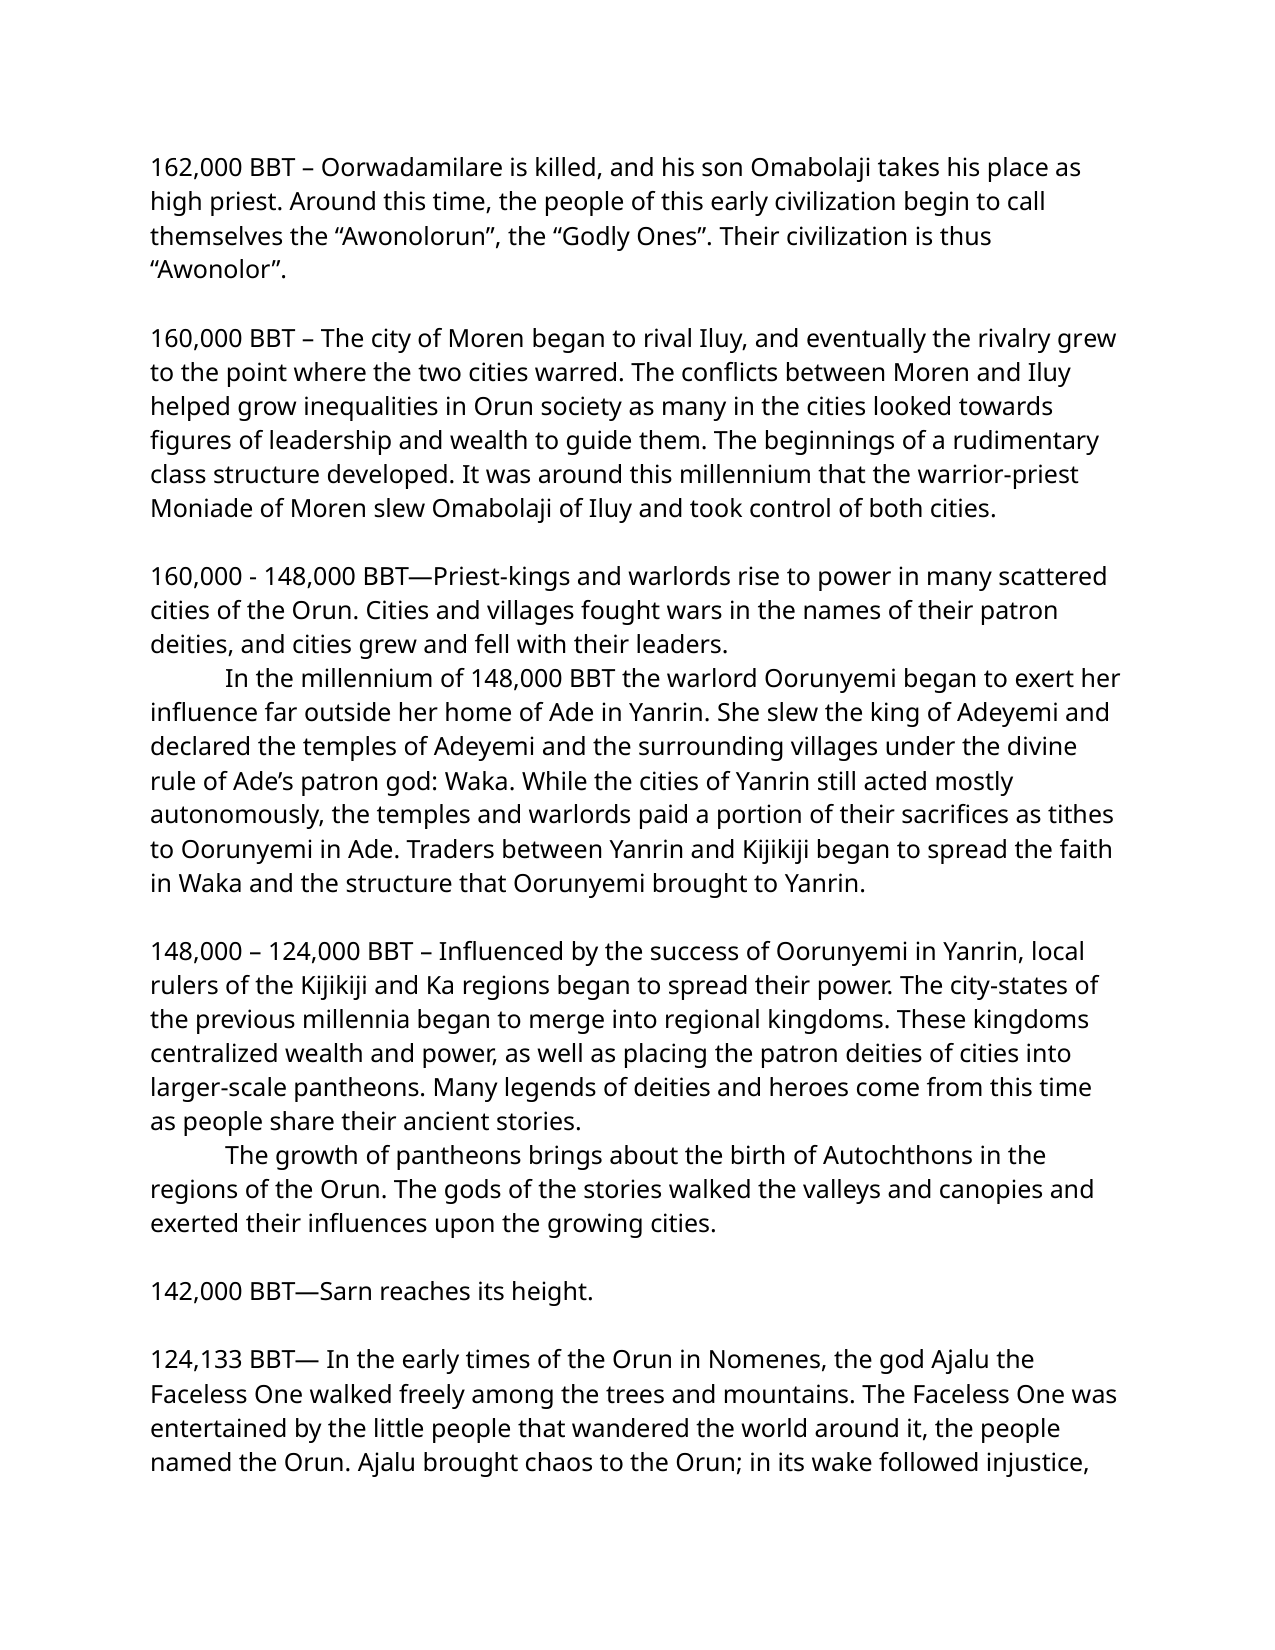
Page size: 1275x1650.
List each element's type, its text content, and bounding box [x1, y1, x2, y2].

text 124,133 BBT— In the early times of the Orun in Nomenes, the god Ajalu the Faceless One walked freely among the trees and mountains. The Faceless One was entertained by the little people that wandered the world around it, the people named the Orun. Ajalu brought chaos to the Orun; in its wake followed injustice, [150, 1342, 1125, 1478]
text 160,000 BBT – The city of Moren began to rival Iluy, and eventually the rivalry grew to the point where the two cities warred. The conflicts between Moren and Iluy helped grow inequalities in Orun society as many in the cities looked towards figures of leadership and wealth to guide them. The beginnings of a rudimentary class structure developed. It was around this millennium that the warrior-priest Moniade of Moren slew Omabolaji of Iluy and took control of both cities. [150, 320, 1125, 525]
text 142,000 BBT—Sarn reaches its height. [150, 1274, 1125, 1308]
text 162,000 BBT – Oorwadamilare is killed, and his son Omabolaji takes his place as high priest. Around this time, the people of this early civilization begin to call themselves the “Awonolorun”, the “Godly Ones”. Their civilization is thus “Awonolor”. [150, 150, 1125, 286]
text 160,000 - 148,000 BBT—Priest-kings and warlords rise to power in many scattered cities of the Orun. Cities and villages fought wars in the names of their patron deities, and cities grew and fell with their leaders. [150, 559, 1125, 661]
text 148,000 – 124,000 BBT – Influenced by the success of Oorunyemi in Yanrin, local rulers of the Kijikiji and Ka regions began to spread their power. The city-states of the previous millennia began to merge into regional kingdoms. These kingdoms centralized wealth and power, as well as placing the patron deities of cities into larger-scale pantheons. Many legends of deities and heroes come from this time as people share their ancient stories. [150, 933, 1125, 1138]
text The growth of pantheons brings about the birth of Autochthons in the regions of the Orun. The gods of the stories walked the valleys and canopies and exerted their influences upon the growing cities. [150, 1138, 1125, 1240]
text In the millennium of 148,000 BBT the warlord Oorunyemi began to exert her influence far outside her home of Ade in Yanrin. She slew the king of Adeyemi and declared the temples of Adeyemi and the surrounding villages under the divine rule of Ade’s patron god: Waka. While the cities of Yanrin still acted mostly autonomously, the temples and warlords paid a portion of their sacrifices as tithes to Oorunyemi in Ade. Traders between Yanrin and Kijikiji began to spread the faith in Waka and the structure that Oorunyemi brought to Yanrin. [150, 661, 1125, 899]
